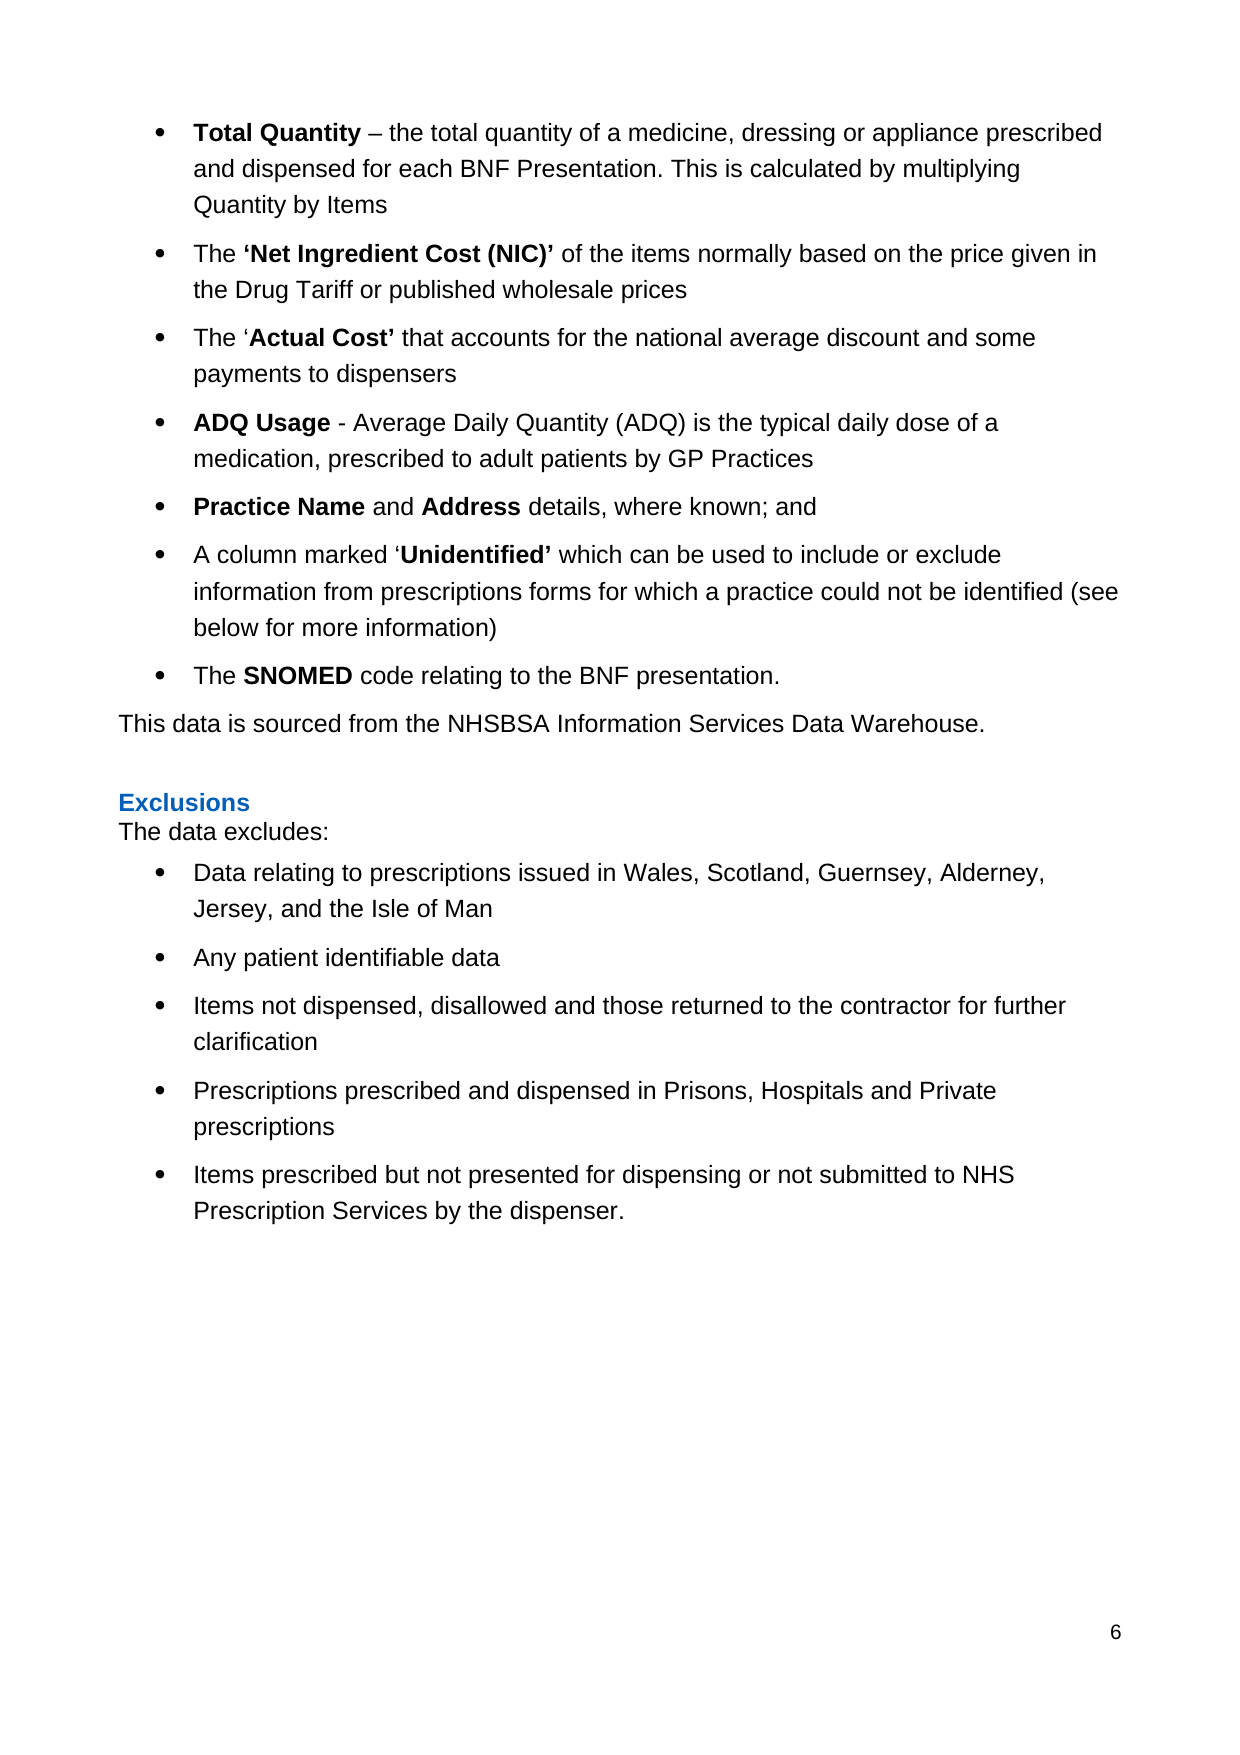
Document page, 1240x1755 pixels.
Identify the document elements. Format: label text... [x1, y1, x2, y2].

list Data relating to prescriptions issued in Wales, Scotland, Guernsey, Alderney, Jersey, and the Isle of Man [156, 858, 1121, 923]
list The ‘Net Ingredient Cost (NIC)’ of the items normally based on the price given in the Drug Tariff or published wholesale prices [156, 238, 1121, 303]
list Total Quantity – the total quantity of a medicine, dressing or appliance prescribed and dispensed for each BNF Presentation. This is calculated by multiplying Quantity by Items [156, 118, 1121, 219]
text The data excludes: [118, 817, 1121, 846]
list ADQ Usage - Average Daily Quantity (ADQ) is the typical daily dose of a medication, prescribed to adult patients by GP Practices [156, 407, 1121, 472]
list Items not dispensed, disallowed and those returned to the contractor for further clarification [156, 991, 1121, 1056]
list The ‘Actual Cost’ that accounts for the national average discount and some payments to dispensers [156, 323, 1121, 388]
list The SNOMED code relating to the BNF presentation. [156, 661, 1121, 690]
list Prescriptions prescribed and dispensed in Prisons, Hospitals and Private prescriptions [156, 1076, 1121, 1141]
text This data is sourced from the NHSBSA Information Services Data Warehouse. [118, 709, 1121, 738]
subtitle Exclusions [118, 788, 1121, 817]
list Practice Name and Address details, where known; and [156, 492, 1121, 521]
list A column marked ‘Unidentified’ which can be used to include or exclude information from prescriptions forms for which a practice could not be identified (see below for more information) [156, 541, 1121, 641]
list Items prescribed but not presented for dispensing or not submitted to NHS Prescription Services by the dispenser. [156, 1160, 1121, 1225]
list Any patient identifiable data [156, 943, 1121, 972]
